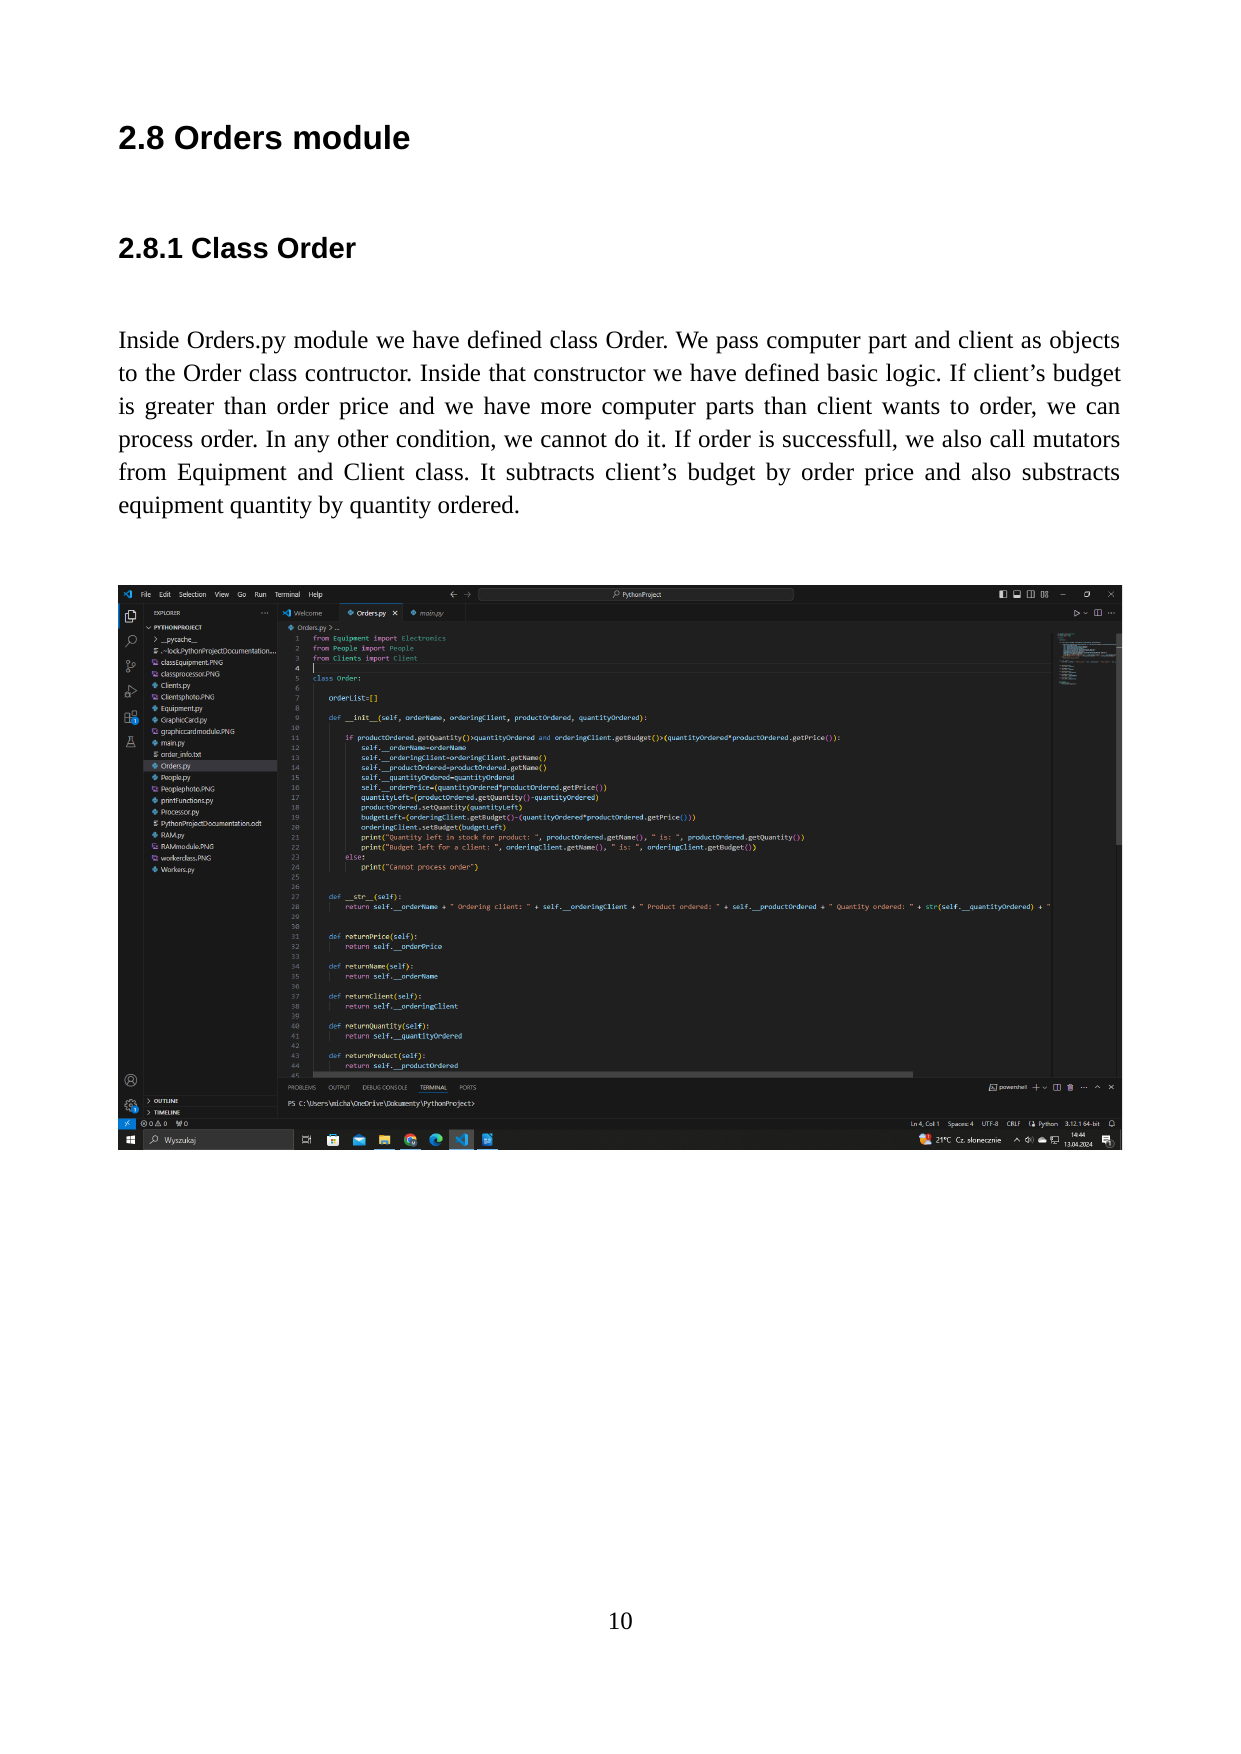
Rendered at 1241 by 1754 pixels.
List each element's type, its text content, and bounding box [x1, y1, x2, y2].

subtitle 2.8 Orders module [118, 118, 1122, 157]
text Inside Orders.py module we have defined class Order. We pass computer part and client as objects to the Order class contructor. Inside that constructor we have defined basic logic. If client’s budget is greater than order price and we have more computer parts than client wants to order, we can process order. In any other condition, we cannot do it. If order is successfull, we also call mutators from Equipment and Client class. It subtracts client’s budget by order price and also substracts equipment quantity by quantity ordered. [118, 325, 1122, 519]
subtitle 2.8.1 Class Order [118, 231, 1122, 265]
picture [118, 585, 1123, 1150]
